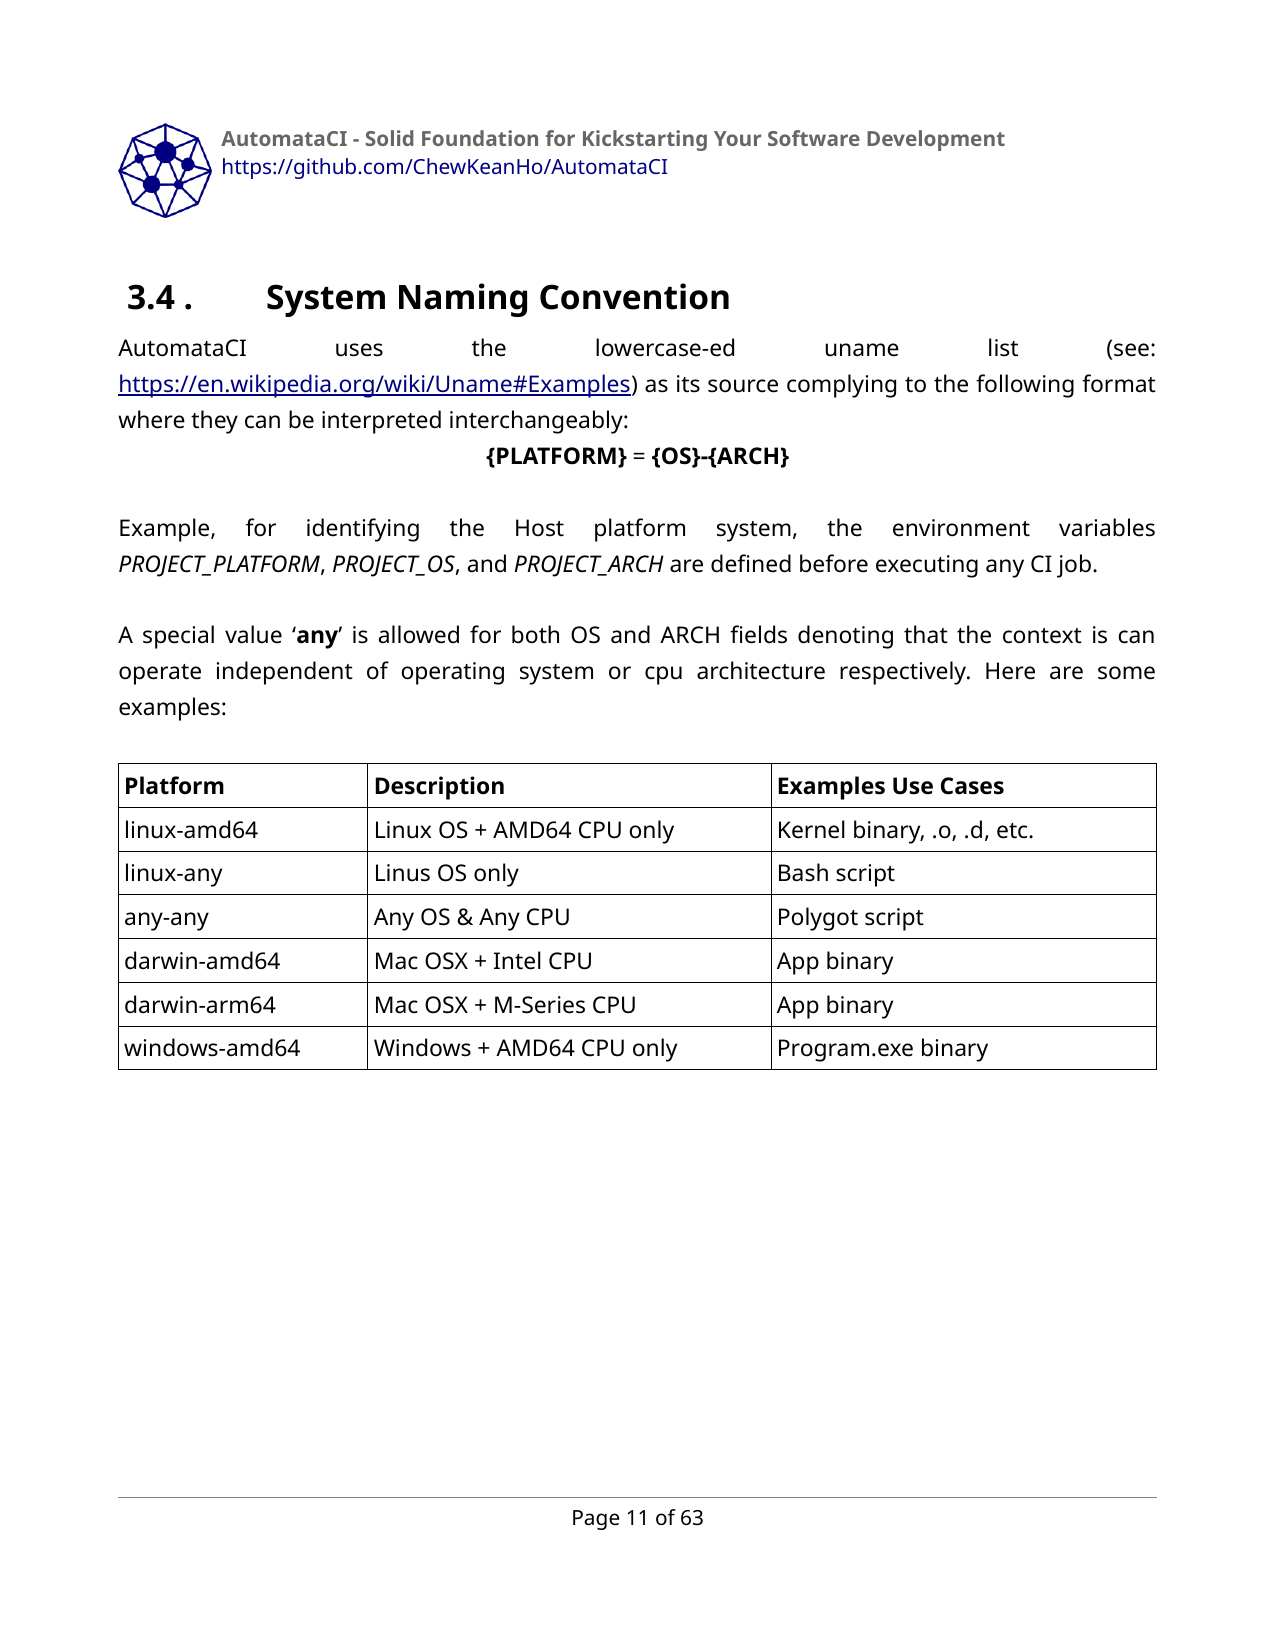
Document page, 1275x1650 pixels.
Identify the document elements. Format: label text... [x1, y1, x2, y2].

text {PLATFORM} = {OS}-{ARCH} [118, 440, 1157, 471]
table_cell Bash script [772, 852, 1156, 894]
picture [118, 123, 212, 218]
table_cell Any OS & Any CPU [368, 895, 771, 938]
table_cell windows-amd64 [119, 1027, 367, 1069]
text Example, for identifying the Host platform system, the environment variables PROJECT_PLATFORM, PROJECT_OS, and PROJECT_ARCH are defined before executing any CI job. [118, 512, 1157, 579]
table_cell linux-amd64 [119, 808, 367, 851]
table_cell darwin-arm64 [119, 983, 367, 1026]
table_cell linux-any [119, 852, 367, 894]
table_cell Mac OSX + M-Series CPU [368, 983, 771, 1026]
table_cell Windows + AMD64 CPU only [368, 1027, 771, 1069]
table_cell any-any [119, 895, 367, 938]
table_header Platform [119, 764, 367, 807]
table_cell Mac OSX + Intel CPU [368, 939, 771, 982]
table_cell Polygot script [772, 895, 1156, 938]
table_cell Program.exe binary [772, 1027, 1156, 1069]
text A special value ‘any’ is allowed for both OS and ARCH fields denoting that the context is can operate independent of operating system or cpu architecture respectively. Here are some examples: [118, 619, 1157, 722]
subtitle System Naming Convention [118, 274, 1157, 319]
table_cell Linux OS + AMD64 CPU only [368, 808, 771, 851]
table_header Examples Use Cases [772, 764, 1156, 807]
table_cell App binary [772, 983, 1156, 1026]
table_cell App binary [772, 939, 1156, 982]
table_header Description [368, 764, 771, 807]
table_cell Linus OS only [368, 852, 771, 894]
table_cell darwin-amd64 [119, 939, 367, 982]
text AutomataCI uses the lowercase-ed uname list (see: https://en.wikipedia.org/wiki/Uname#Examples) as its source complying to the following format where they can be interpreted interchangeably: [118, 332, 1157, 435]
table_cell Kernel binary, .o, .d, etc. [772, 808, 1156, 851]
